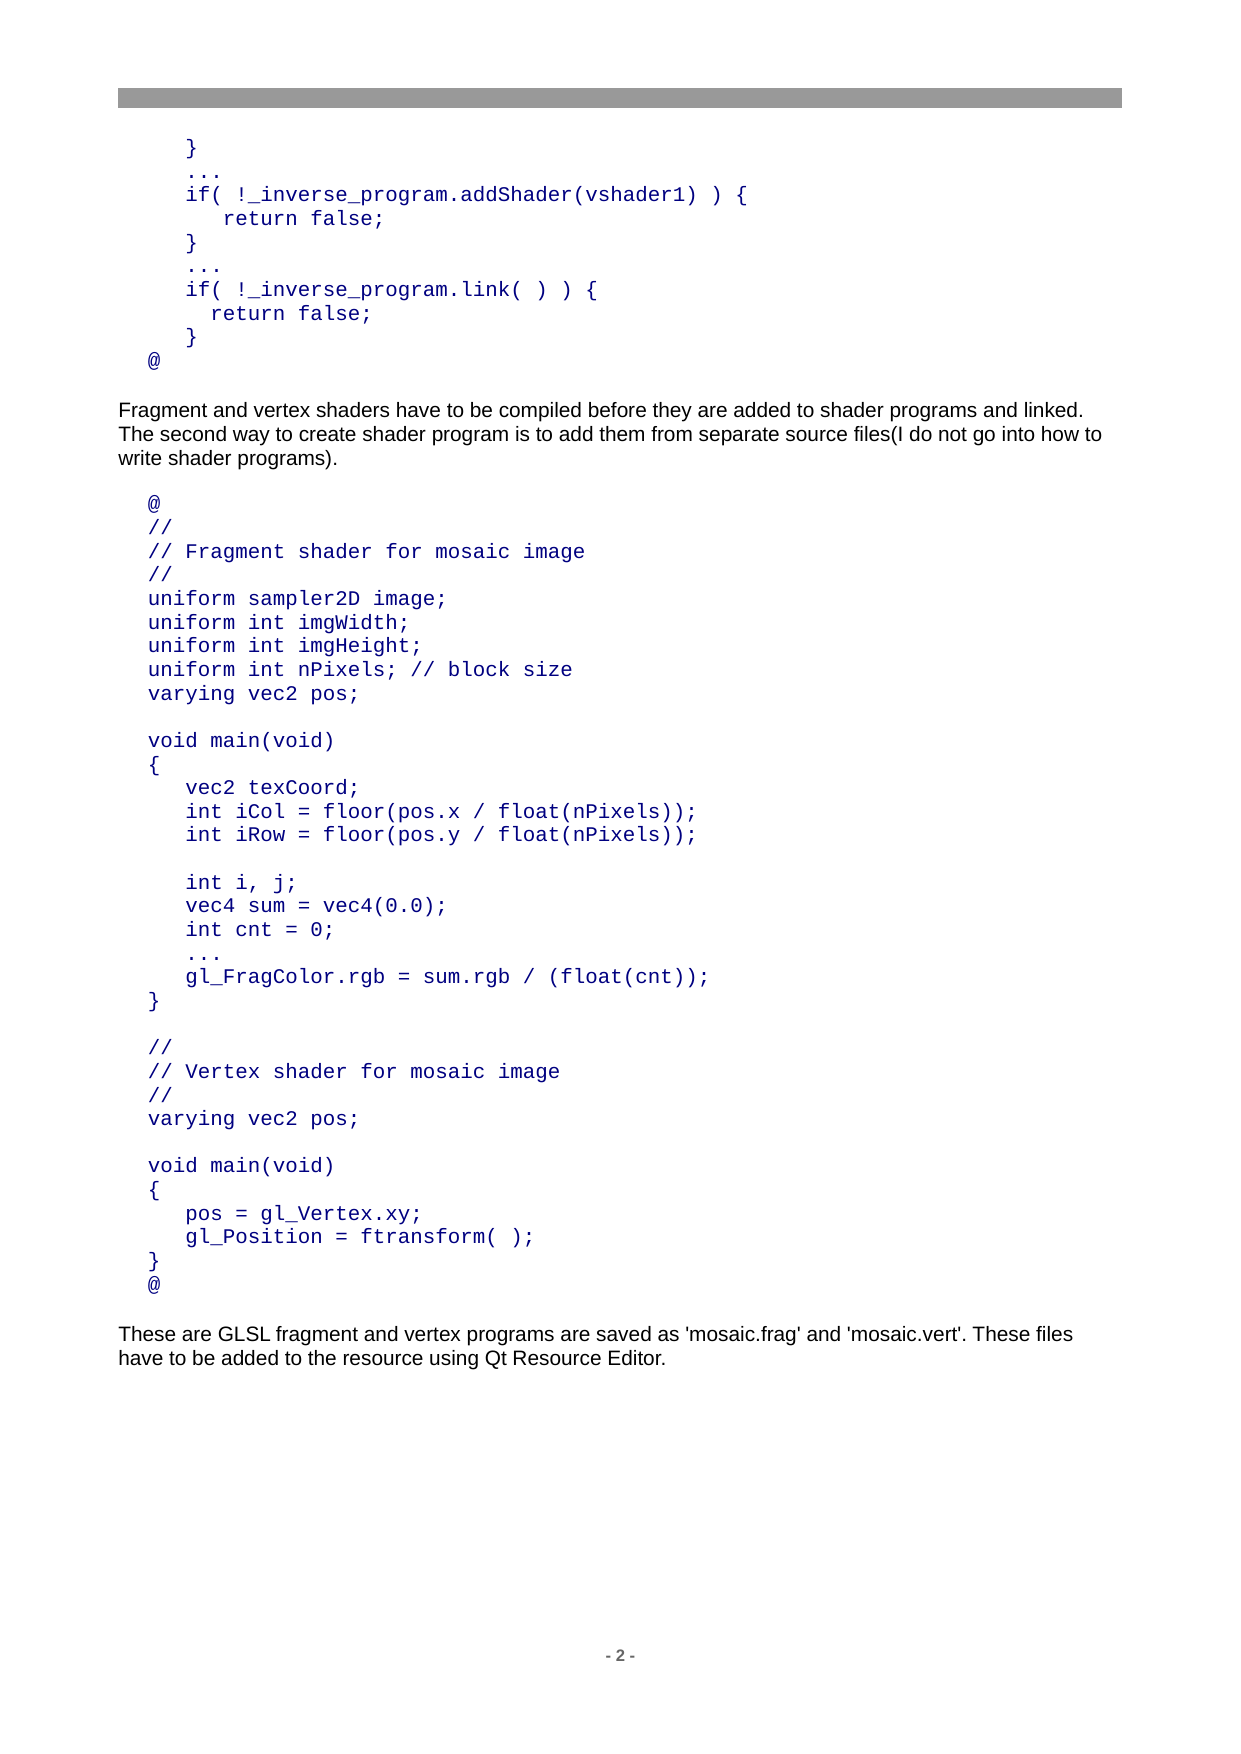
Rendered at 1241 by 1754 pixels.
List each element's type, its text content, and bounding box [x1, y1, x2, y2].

text @ [148, 1274, 1122, 1297]
text return false; [148, 303, 1122, 326]
text @ [148, 350, 1122, 374]
text int iCol = floor(pos.x / float(nPixels)); [148, 801, 1122, 824]
text } [148, 137, 1122, 161]
text { [148, 1179, 1122, 1203]
text if( !_inverse_program.addShader(vshader1) ) { [148, 184, 1122, 208]
text } [148, 990, 1122, 1014]
text ... [148, 161, 1122, 184]
text uniform int imgHeight; [148, 635, 1122, 659]
text } [148, 326, 1122, 350]
text { [148, 753, 1122, 777]
text void main(void) [148, 730, 1122, 753]
text if( !_inverse_program.link( ) ) { [148, 279, 1122, 303]
text // [148, 1084, 1122, 1108]
text int iRow = floor(pos.y / float(nPixels)); [148, 824, 1122, 848]
text vec4 sum = vec4(0.0); [148, 895, 1122, 919]
text varying vec2 pos; [148, 683, 1122, 706]
text // Vertex shader for mosaic image [148, 1061, 1122, 1084]
text uniform int imgWidth; [148, 612, 1122, 635]
text // [148, 1037, 1122, 1061]
text varying vec2 pos; [148, 1108, 1122, 1132]
text } [148, 232, 1122, 255]
text ... [148, 255, 1122, 279]
text int i, j; [148, 872, 1122, 895]
text // [148, 564, 1122, 588]
text ... [148, 943, 1122, 966]
text @ [148, 493, 1122, 517]
text // Fragment shader for mosaic image [148, 541, 1122, 564]
text gl_Position = ftransform( ); [148, 1226, 1122, 1250]
text } [148, 1250, 1122, 1274]
text void main(void) [148, 1156, 1122, 1179]
text Fragment and vertex shaders have to be compiled before they are added to shader programs and linked. The second way to create shader program is to add them from separate source files(I do not go into how to write shader programs). [118, 398, 1122, 469]
text // [148, 517, 1122, 541]
text uniform sampler2D image; [148, 588, 1122, 612]
text vec2 texCoord; [148, 777, 1122, 801]
text int cnt = 0; [148, 919, 1122, 943]
text uniform int nPixels; // block size [148, 659, 1122, 683]
text These are GLSL fragment and vertex programs are saved as 'mosaic.frag' and 'mosaic.vert'. These files have to be added to the resource using Qt Resource Editor. [118, 1321, 1122, 1369]
text return false; [148, 208, 1122, 232]
text gl_FragColor.rgb = sum.rgb / (float(cnt)); [148, 966, 1122, 990]
text pos = gl_Vertex.xy; [148, 1203, 1122, 1226]
